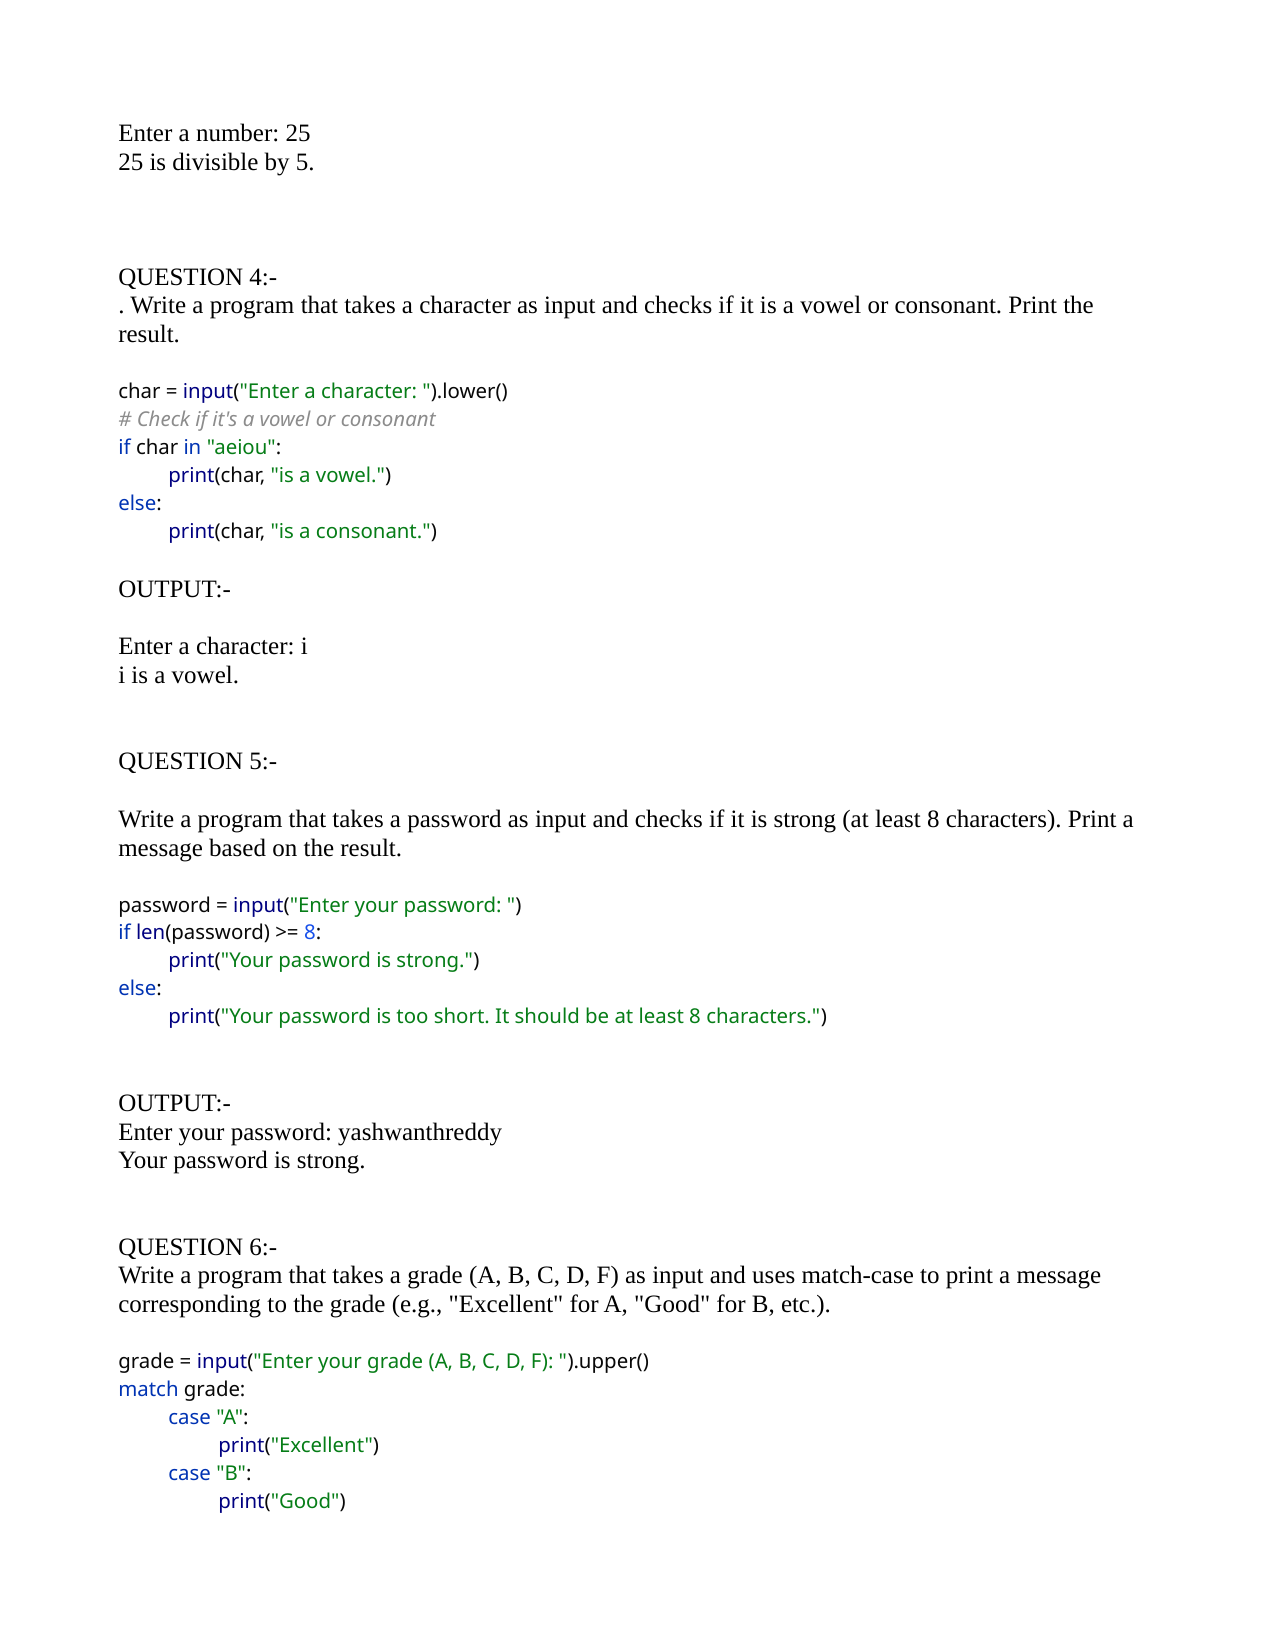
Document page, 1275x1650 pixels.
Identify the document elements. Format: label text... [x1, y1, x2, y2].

text print("Good") [118, 1487, 1157, 1515]
text if char in "aeiou": [118, 432, 1157, 460]
text Write a program that takes a password as input and checks if it is strong (at least 8 characters). Print a message based on the result. [118, 804, 1157, 861]
text QUESTION 4:- [118, 262, 1157, 291]
text print("Your password is too short. It should be at least 8 characters.") [118, 1002, 1157, 1030]
text if len(password) >= 8: [118, 918, 1157, 946]
text QUESTION 6:- [118, 1232, 1157, 1261]
text else: [118, 974, 1157, 1002]
text print(char, "is a vowel.") [118, 460, 1157, 488]
text grade = input("Enter your grade (A, B, C, D, F): ").upper() [118, 1347, 1157, 1374]
text print("Your password is strong.") [118, 946, 1157, 974]
text case "A": [118, 1402, 1157, 1431]
text 25 is divisible by 5. [118, 147, 1157, 176]
text Write a program that takes a grade (A, B, C, D, F) as input and uses match-case to print a message corresponding to the grade (e.g., "Excellent" for A, "Good" for B, etc.). [118, 1261, 1157, 1318]
text i is a vowel. [118, 660, 1157, 689]
text Your password is strong. [118, 1146, 1157, 1174]
text Enter your password: yashwanthreddy [118, 1117, 1157, 1146]
text QUESTION 5:- [118, 746, 1157, 775]
text OUTPUT:- [118, 1088, 1157, 1117]
text case "B": [118, 1459, 1157, 1487]
text # Check if it's a vowel or consonant [118, 405, 1157, 432]
text OUTPUT:- [118, 574, 1157, 603]
text char = input("Enter a character: ").lower() [118, 377, 1157, 405]
text . Write a program that takes a character as input and checks if it is a vowel or consonant. Print the result. [118, 291, 1157, 348]
text Enter a number: 25 [118, 118, 1157, 147]
text print("Excellent") [118, 1431, 1157, 1459]
text else: [118, 488, 1157, 516]
text match grade: [118, 1374, 1157, 1402]
text Enter a character: i [118, 631, 1157, 660]
text password = input("Enter your password: ") [118, 890, 1157, 918]
text print(char, "is a consonant.") [118, 516, 1157, 544]
